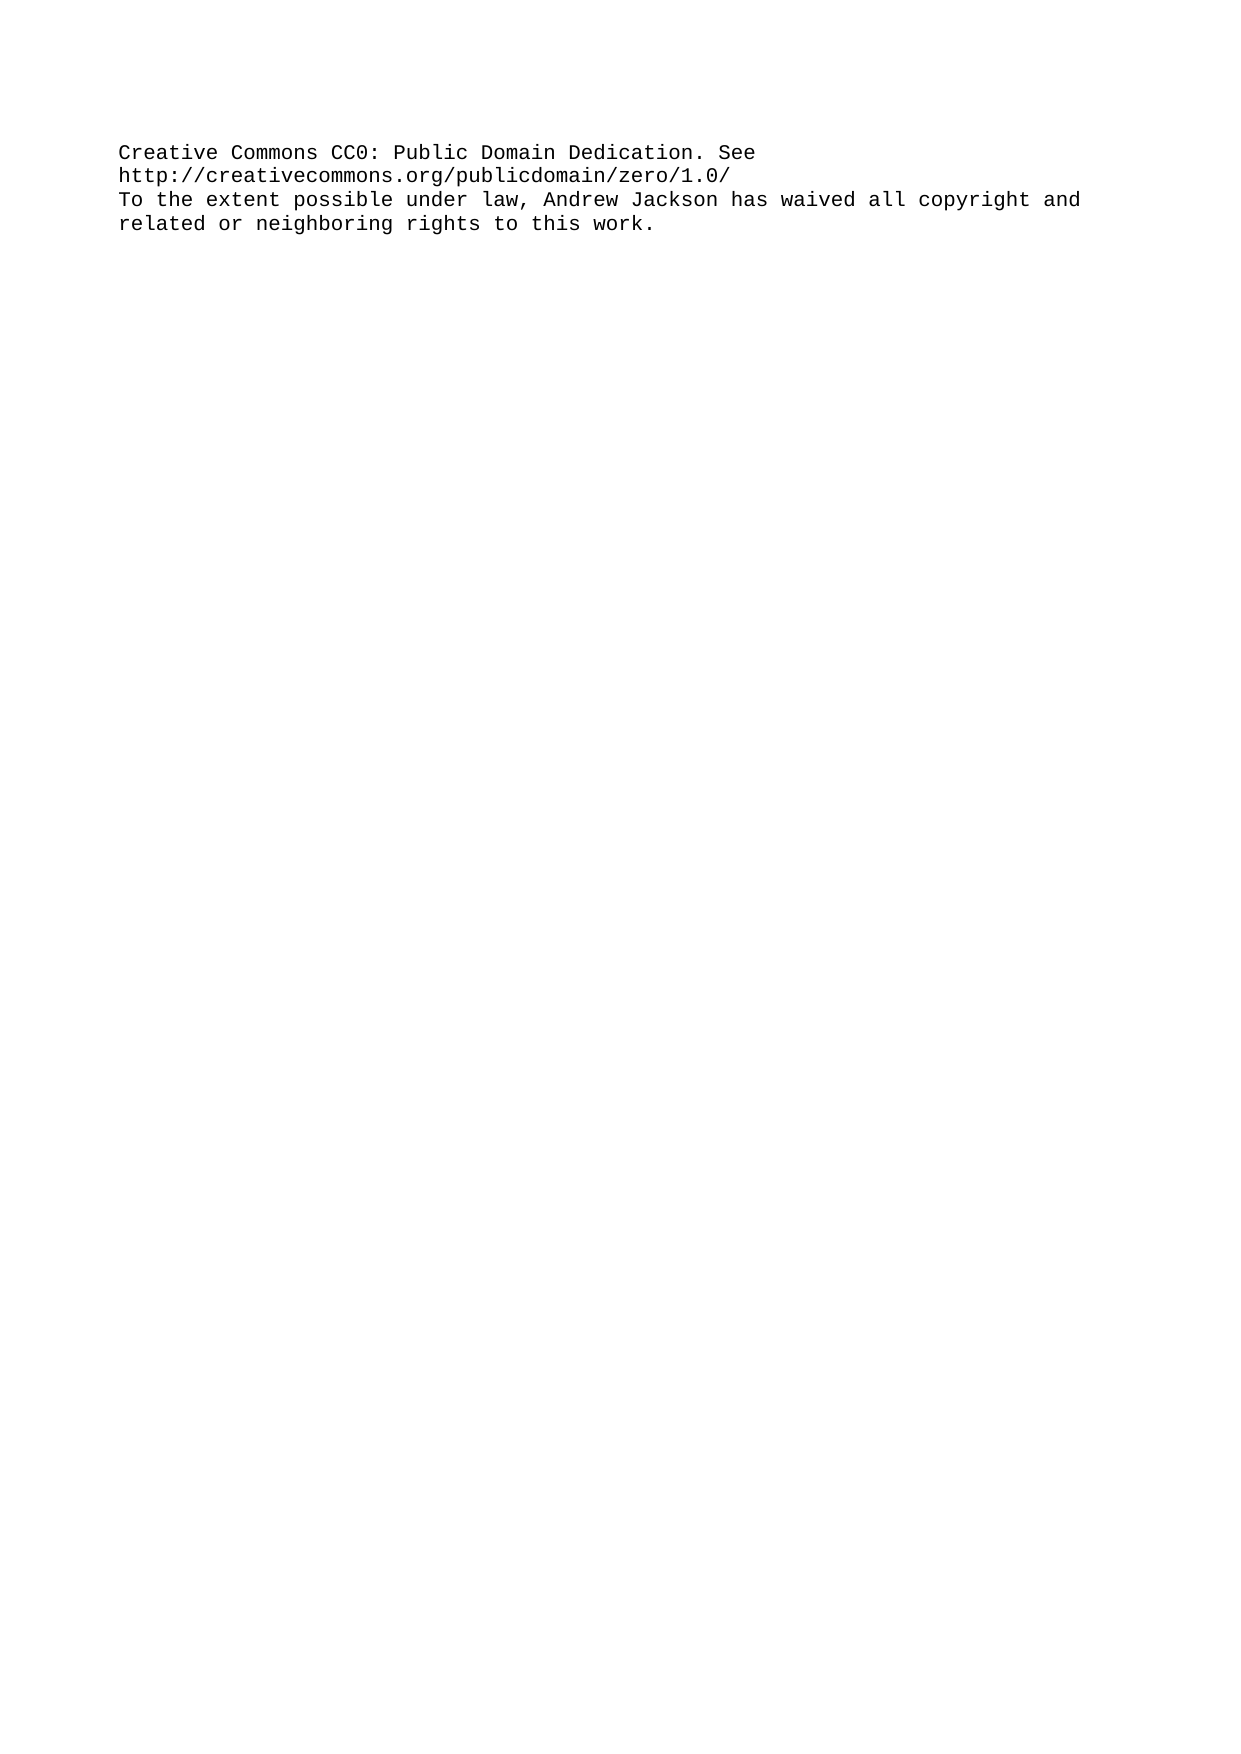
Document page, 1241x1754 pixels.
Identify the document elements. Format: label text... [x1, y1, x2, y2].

text To the extent possible under law, Andrew Jackson has waived all copyright and related or neighboring rights to this work. [118, 189, 1122, 236]
text Creative Commons CC0: Public Domain Dedication. See http://creativecommons.org/publicdomain/zero/1.0/ [118, 142, 1122, 189]
